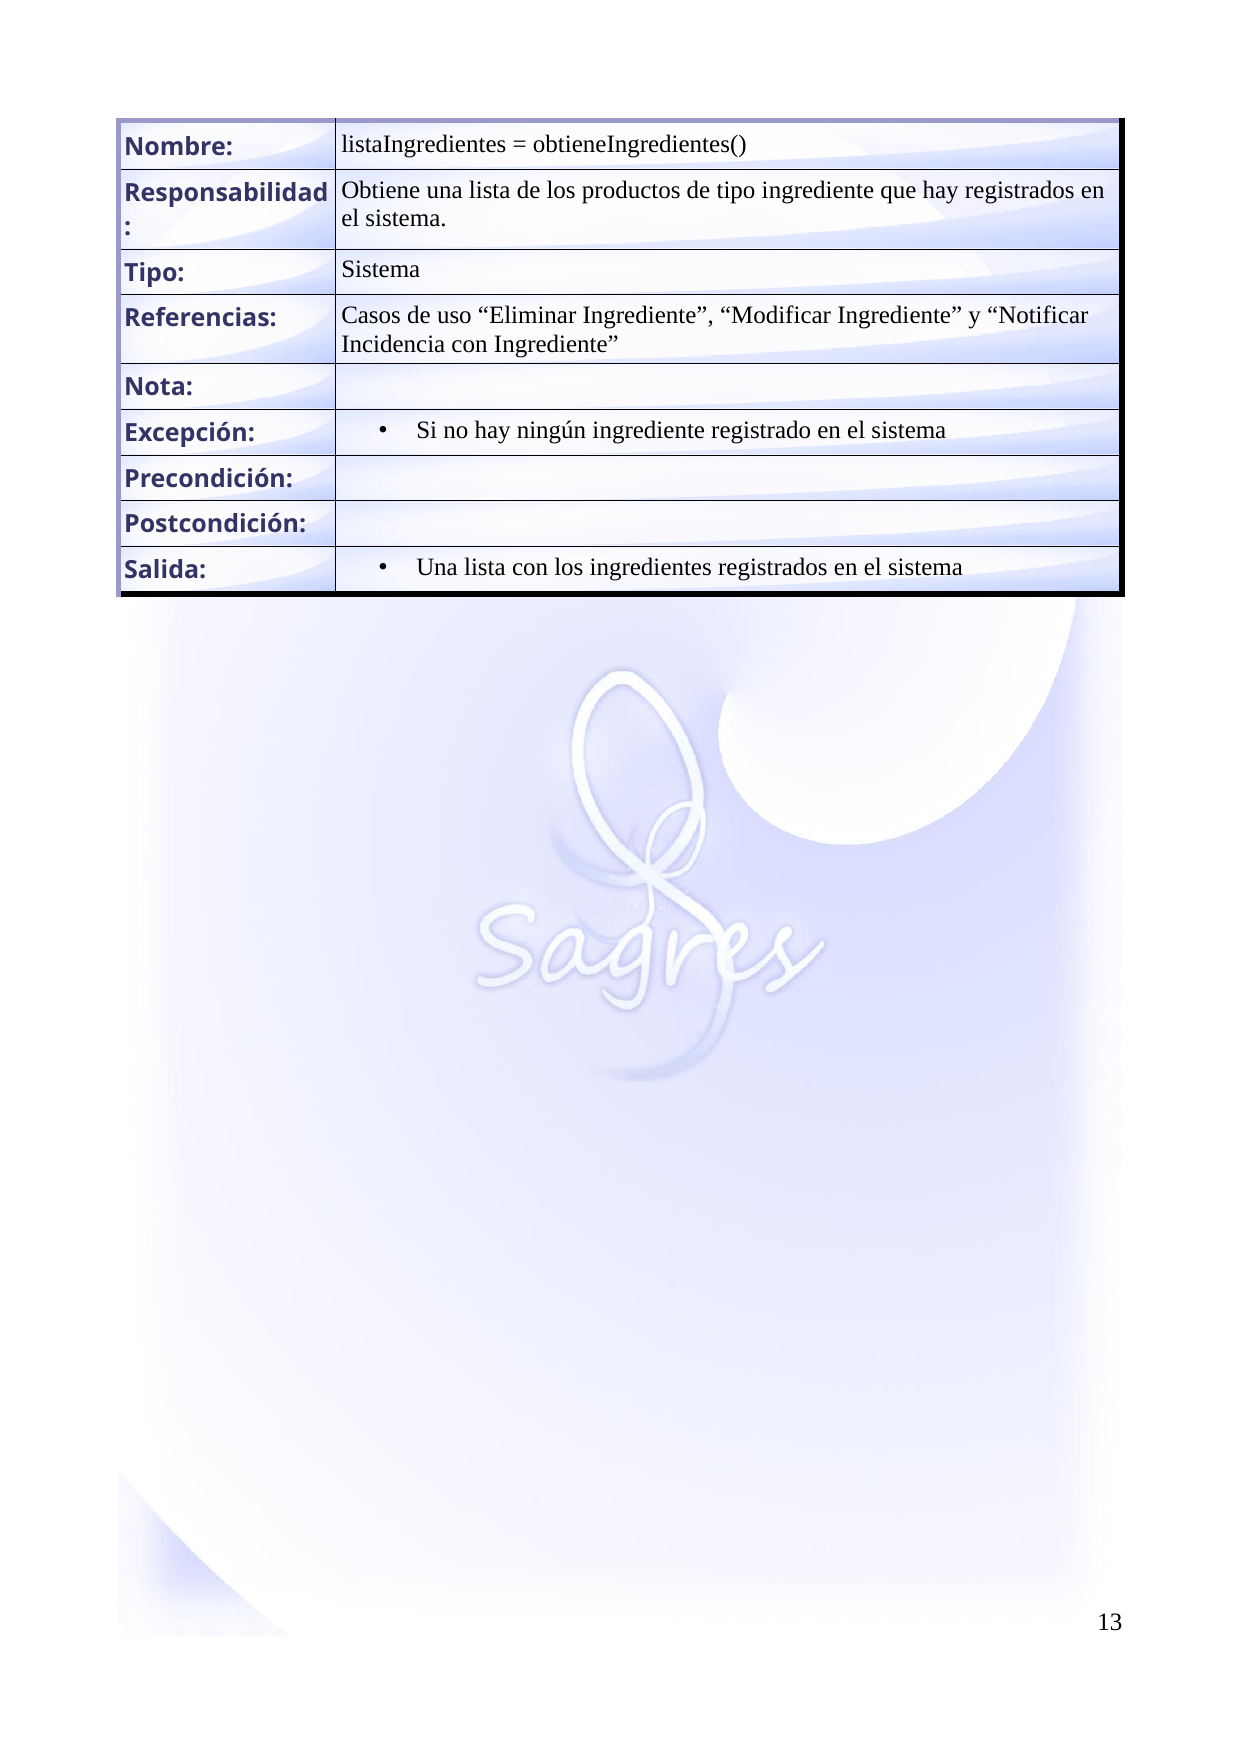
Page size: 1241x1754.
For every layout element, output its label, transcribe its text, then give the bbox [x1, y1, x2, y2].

table_cell Una lista con los ingredientes registrados en el sistema [336, 547, 1119, 591]
table_header listaIngredientes = obtieneIngredientes() [336, 123, 1119, 169]
table_cell Nota: [121, 364, 335, 409]
table_cell Precondición: [121, 456, 335, 500]
table_cell Casos de uso “Eliminar Ingrediente”, “Modificar Ingrediente” y “Notificar Incidencia con Ingrediente” [336, 295, 1119, 363]
table_cell [336, 456, 1119, 500]
table_cell [336, 364, 1119, 409]
table_cell Postcondición: [121, 501, 335, 546]
table_cell Referencias: [121, 295, 335, 363]
table_cell Si no hay ningún ingrediente registrado en el sistema [336, 410, 1119, 454]
picture [118, 597, 1122, 1636]
table_cell Sistema [336, 250, 1119, 294]
table_cell Responsabilidad: [121, 170, 335, 248]
table_cell Excepción: [121, 410, 335, 454]
table_cell Salida: [121, 547, 335, 591]
table_cell Obtiene una lista de los productos de tipo ingrediente que hay registrados en el sistema. [336, 170, 1119, 248]
table_header Nombre: [121, 123, 335, 169]
table_cell [336, 501, 1119, 546]
table_cell Tipo: [121, 250, 335, 294]
